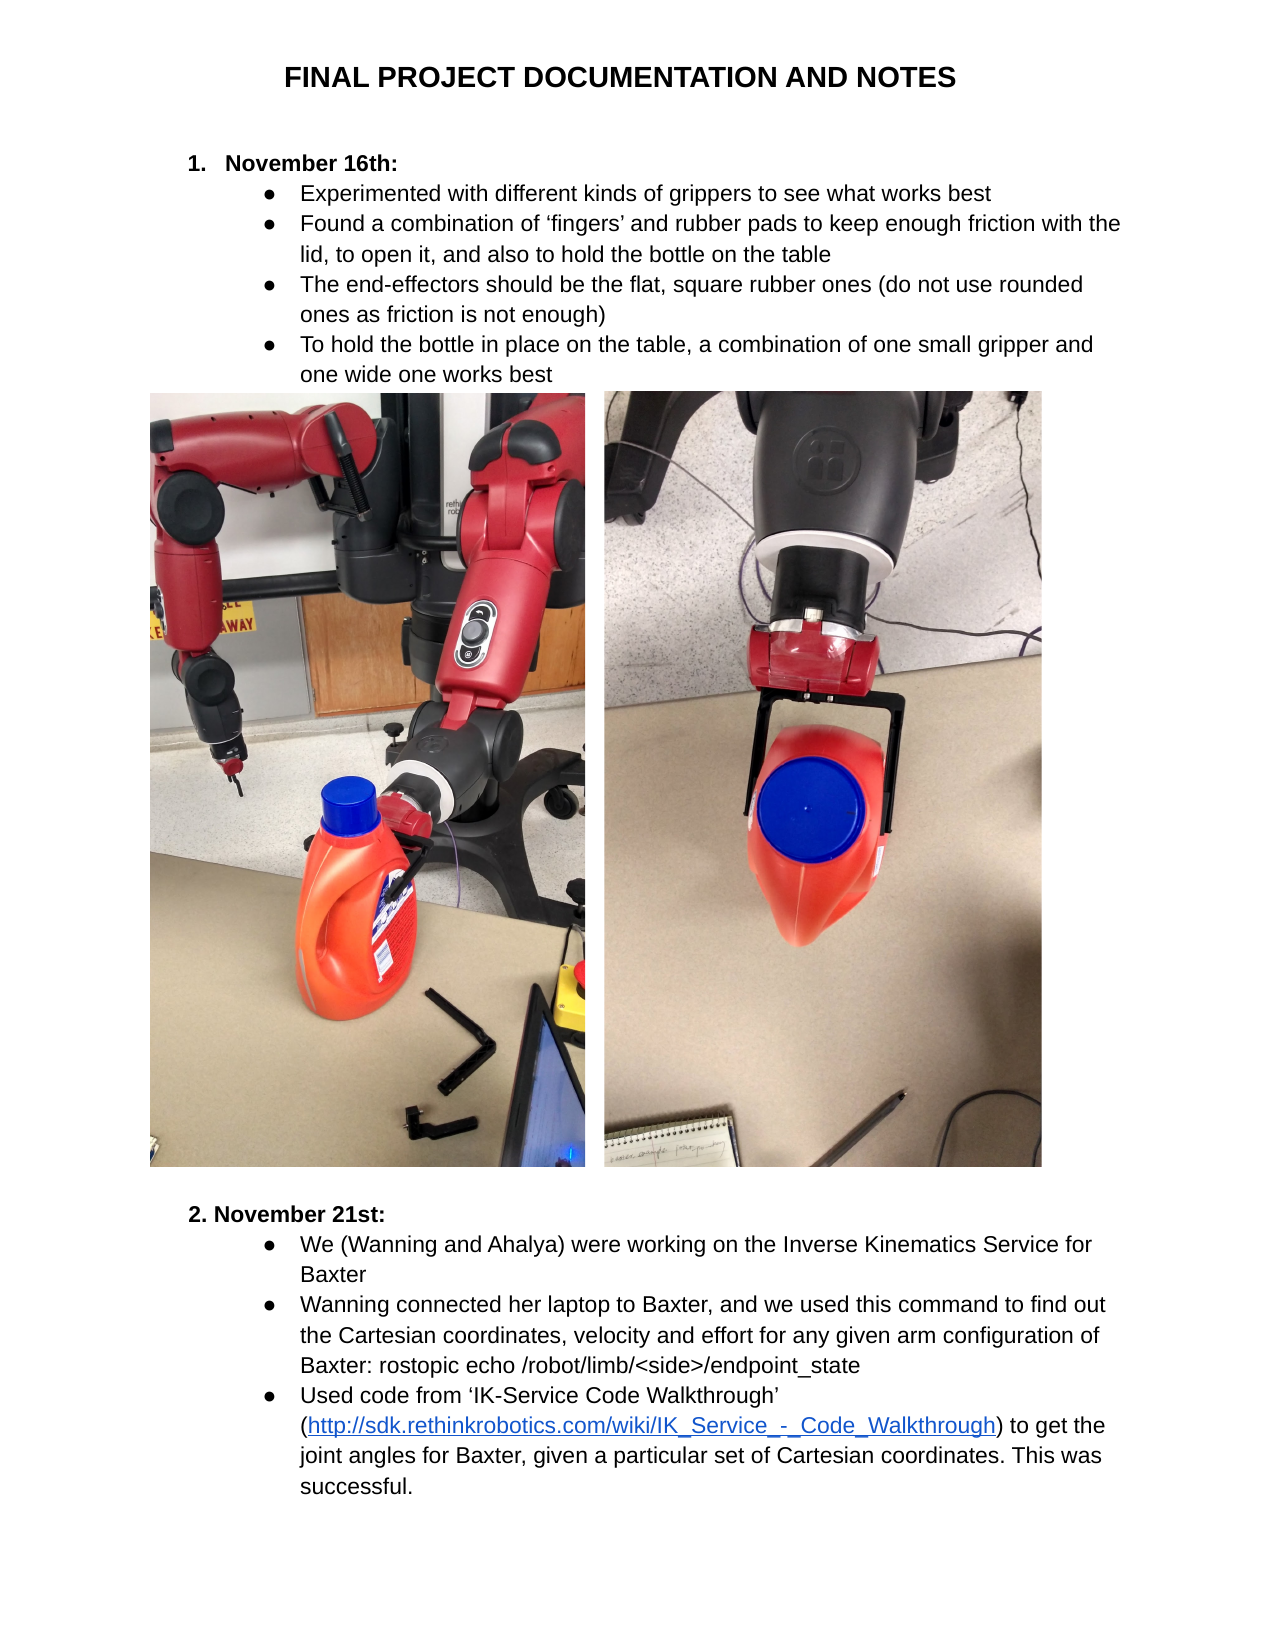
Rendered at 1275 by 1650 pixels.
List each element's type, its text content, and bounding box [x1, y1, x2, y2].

picture [150, 393, 586, 1167]
picture [604, 391, 1042, 1167]
list Experimented with different kinds of grippers to see what works best [262, 180, 1125, 207]
list Used code from ‘IK-Service Code Walkthrough’ (http://sdk.rethinkrobotics.com/wiki/IK_Service_-_Code_Walkthrough) to get the joint angles for Baxter, given a particular set of Cartesian coordinates. This was successful. [262, 1382, 1125, 1499]
list To hold the bottle in place on the table, a combination of one small gripper and one wide one works best [262, 331, 1125, 388]
list November 16th: [187, 150, 1125, 176]
list Found a combination of ‘fingers’ and rubber pads to keep enough friction with the lid, to open it, and also to hold the bottle on the table [262, 210, 1125, 267]
list Wanning connected her laptop to Baxter, and we used this command to find out the Cartesian coordinates, velocity and effort for any given arm configuration of Baxter: rostopic echo /robot/limb/<side>/endpoint_state [262, 1291, 1125, 1378]
list We (Wanning and Ahalya) were working on the Inverse Kinematics Service for Baxter [262, 1231, 1125, 1288]
text 2. November 21st: [150, 1201, 1125, 1227]
list The end-effectors should be the flat, square rubber ones (do not use rounded ones as friction is not enough) [262, 271, 1125, 327]
